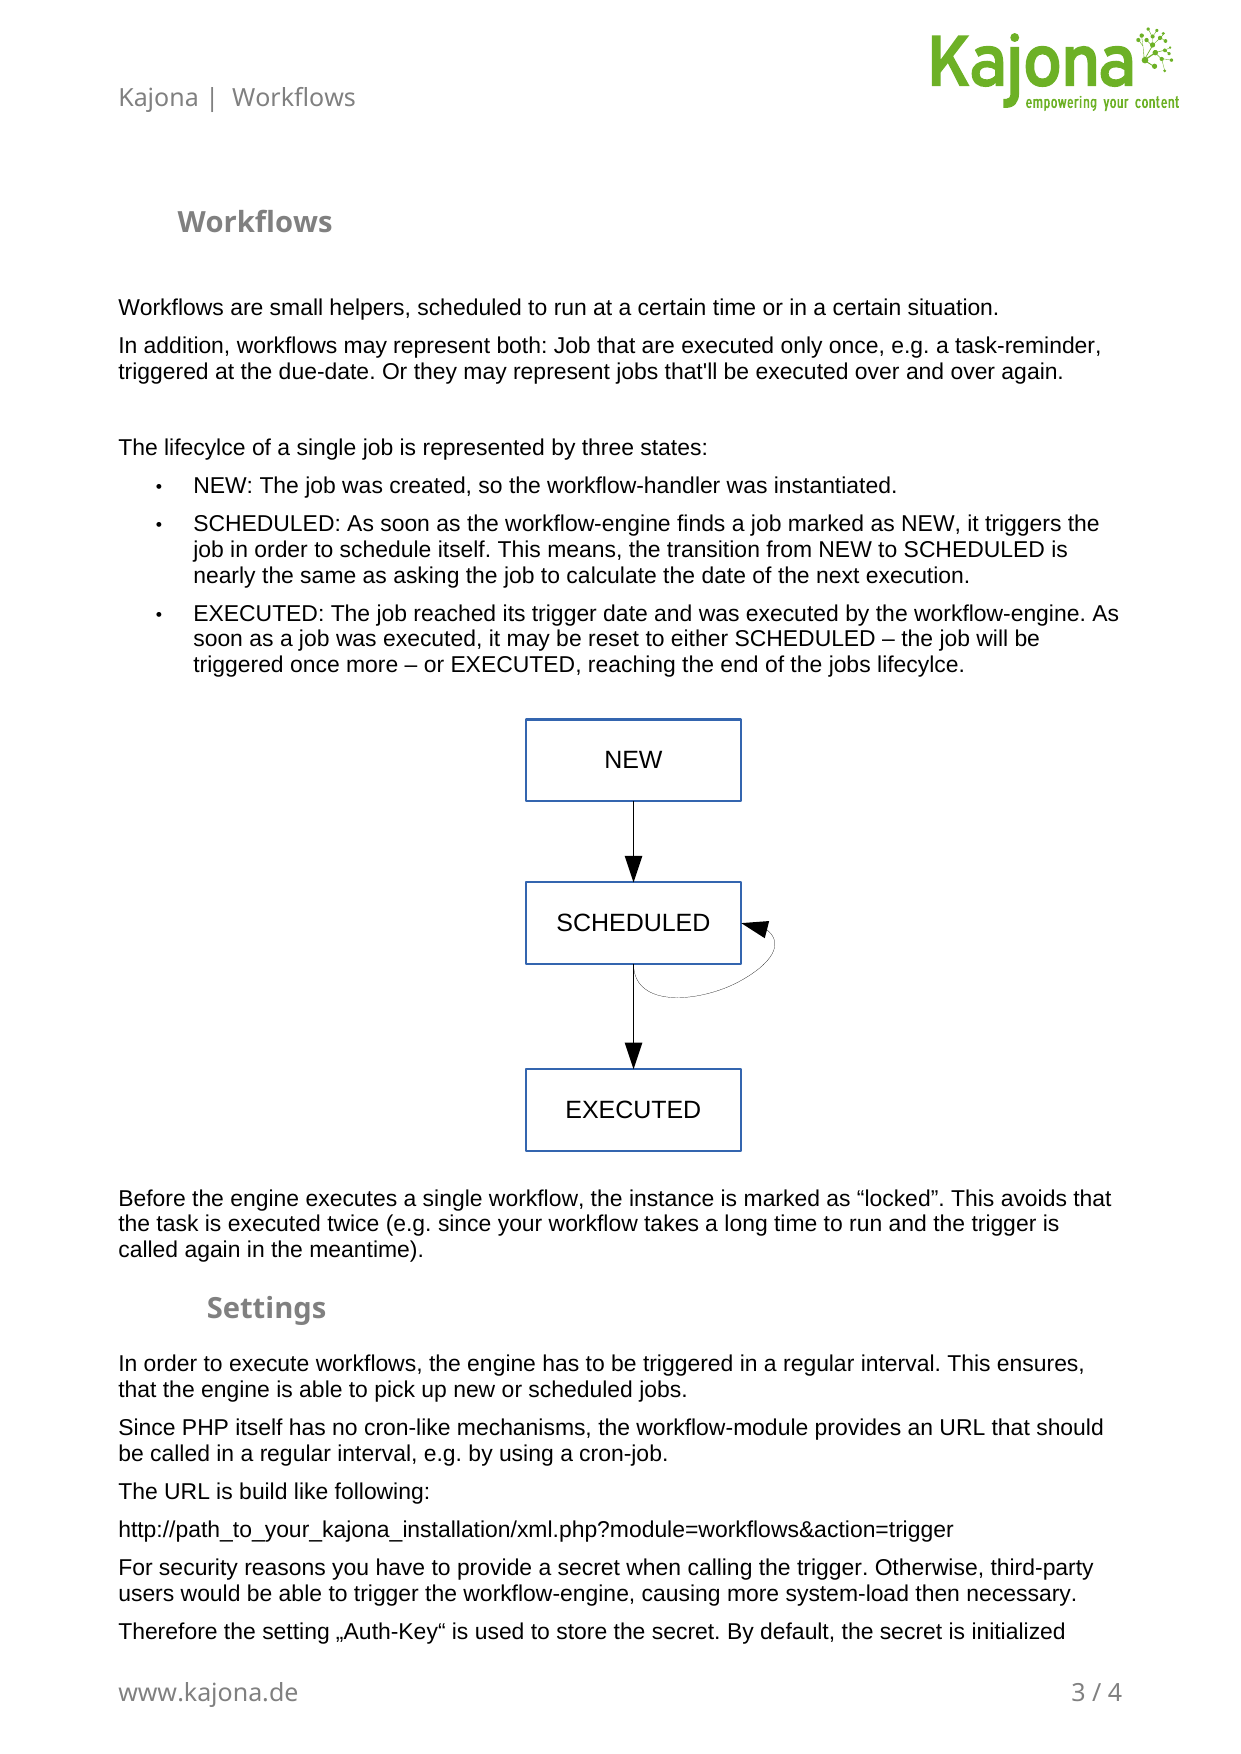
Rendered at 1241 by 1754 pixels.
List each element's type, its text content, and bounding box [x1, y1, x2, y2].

text http://path_to_your_kajona_installation/xml.php?module=workflows&action=trigger [118, 1517, 1122, 1542]
list SCHEDULED: As soon as the workflow-engine finds a job marked as NEW, it triggers the job in order to schedule itself. This means, the transition from NEW to SCHEDULED is nearly the same as asking the job to calculate the date of the next execution. [156, 511, 1122, 588]
list NEW: The job was created, so the workflow-handler was instantiated. [156, 473, 1122, 498]
list EXECUTED: The job reached its trigger date and was executed by the workflow-engine. As soon as a job was executed, it may be reset to either SCHEDULED – the job will be triggered once more – or EXECUTED, reaching the end of the jobs lifecylce. [156, 600, 1122, 677]
text The URL is build like following: [118, 1478, 1122, 1504]
text Before the engine executes a single workflow, the instance is marked as “locked”. This avoids that the task is executed twice (e.g. since your workflow takes a long time to run and the trigger is called again in the meantime). [118, 1185, 1122, 1262]
text Workflows are small helpers, scheduled to run at a certain time or in a certain situation. [118, 295, 1122, 320]
text For security reasons you have to provide a secret when calling the trigger. Otherwise, third-party users would be able to trigger the workflow-engine, causing more system-load then necessary. [118, 1555, 1122, 1606]
text In addition, workflows may represent both: Job that are executed only once, e.g. a task-reminder, triggered at the due-date. Or they may represent jobs that'll be executed over and over again. [118, 333, 1122, 384]
subtitle Workflows [118, 201, 1122, 241]
text The lifecylce of a single job is represented by three states: [118, 435, 1122, 460]
text In order to execute workflows, the engine has to be triggered in a regular interval. This ensures, that the engine is able to pick up new or scheduled jobs. [118, 1351, 1122, 1402]
text Therefore the setting „Auth-Key“ is used to store the secret. By default, the secret is initialized [118, 1618, 1122, 1644]
text Since PHP itself has no cron-like mechanisms, the workflow-module provides an URL that should be called in a regular interval, e.g. by using a cron-job. [118, 1415, 1122, 1466]
subtitle Settings [118, 1287, 1122, 1327]
